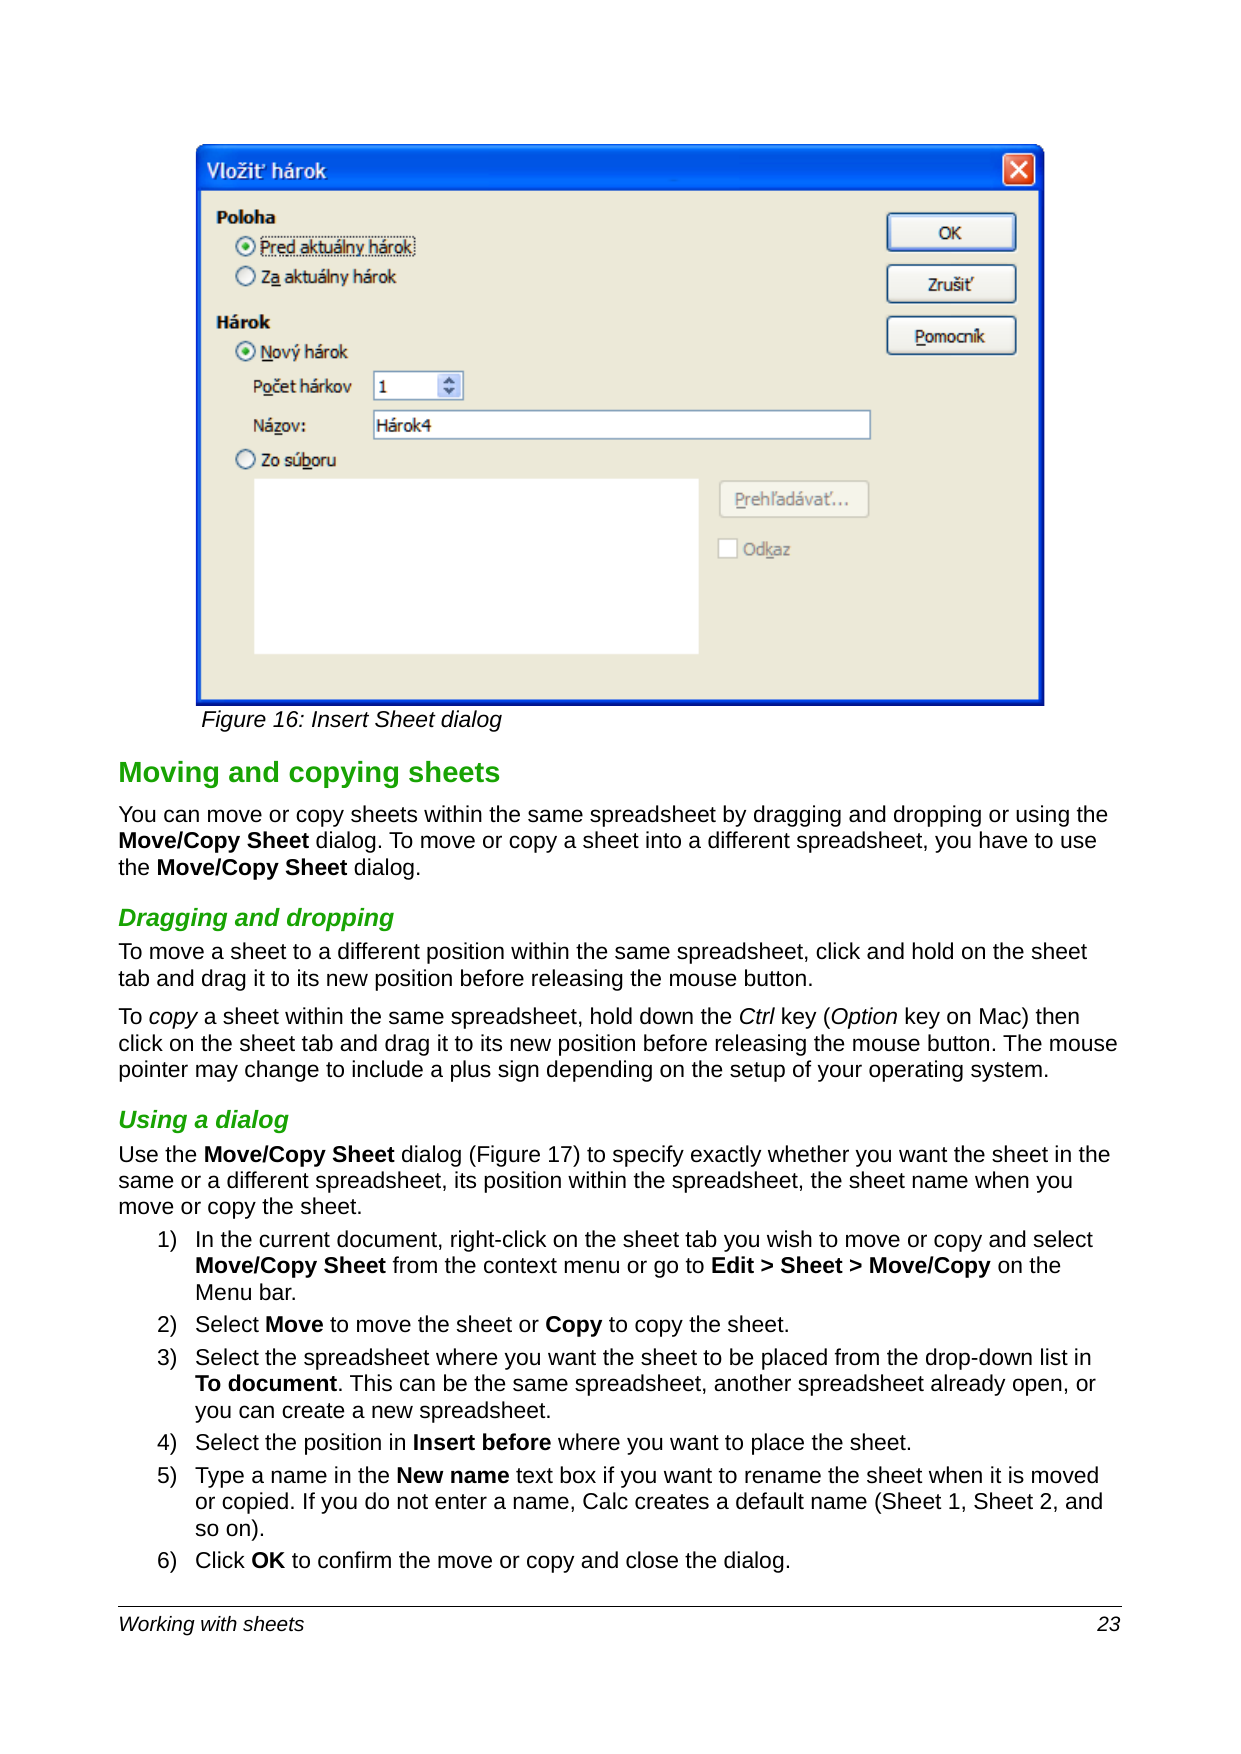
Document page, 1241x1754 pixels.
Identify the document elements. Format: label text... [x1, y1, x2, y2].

subtitle Using a dialog [118, 1105, 1122, 1134]
subtitle Dragging and dropping [118, 903, 1122, 932]
text You can move or copy sheets within the same spreadsheet by dragging and dropping or using the Move/Copy Sheet dialog. To move or copy a sheet into a different spreadsheet, you have to use the Move/Copy Sheet dialog. [118, 801, 1122, 880]
text To move a sheet to a different position within the same spreadsheet, click and hold on the sheet tab and drag it to its new position before releasing the mouse button. [118, 938, 1122, 991]
subtitle Moving and copying sheets [118, 755, 1122, 788]
list Click OK to confirm the move or copy and close the dialog. [177, 1547, 1122, 1574]
list In the current document, right-click on the sheet tab you wish to move or copy and select Move/Copy Sheet from the context menu or go to Edit > Sheet > Move/Copy on the Menu bar. [177, 1226, 1122, 1305]
list Select Move to move the sheet or Copy to copy the sheet. [177, 1311, 1122, 1338]
text Figure 16: Insert Sheet dialog [201, 706, 1039, 732]
list Select the position in Insert before where you want to place the sheet. [177, 1429, 1122, 1456]
text To copy a sheet within the same spreadsheet, hold down the Ctrl key (Option key on Mac) then click on the sheet tab and drag it to its new position before releasing the mouse button. The mouse pointer may change to include a plus sign depending on the setup of your operating system. [118, 1003, 1122, 1082]
list Select the spreadsheet where you want the sheet to be placed from the drop-down list in To document. This can be the same spreadsheet, another spreadsheet already open, or you can create a new spreadsheet. [177, 1344, 1122, 1423]
list Type a name in the New name text box if you want to rename the sheet when it is moved or copied. If you do not enter a name, Calc creates a default name (Sheet 1, Sheet 2, and so on). [177, 1462, 1122, 1541]
picture [195, 144, 1045, 706]
list Use the Move/Copy Sheet dialog (Figure 17) to specify exactly whether you want the sheet in the same or a different spreadsheet, its position within the spreadsheet, the sheet name when you move or copy the sheet. [118, 1141, 1122, 1220]
